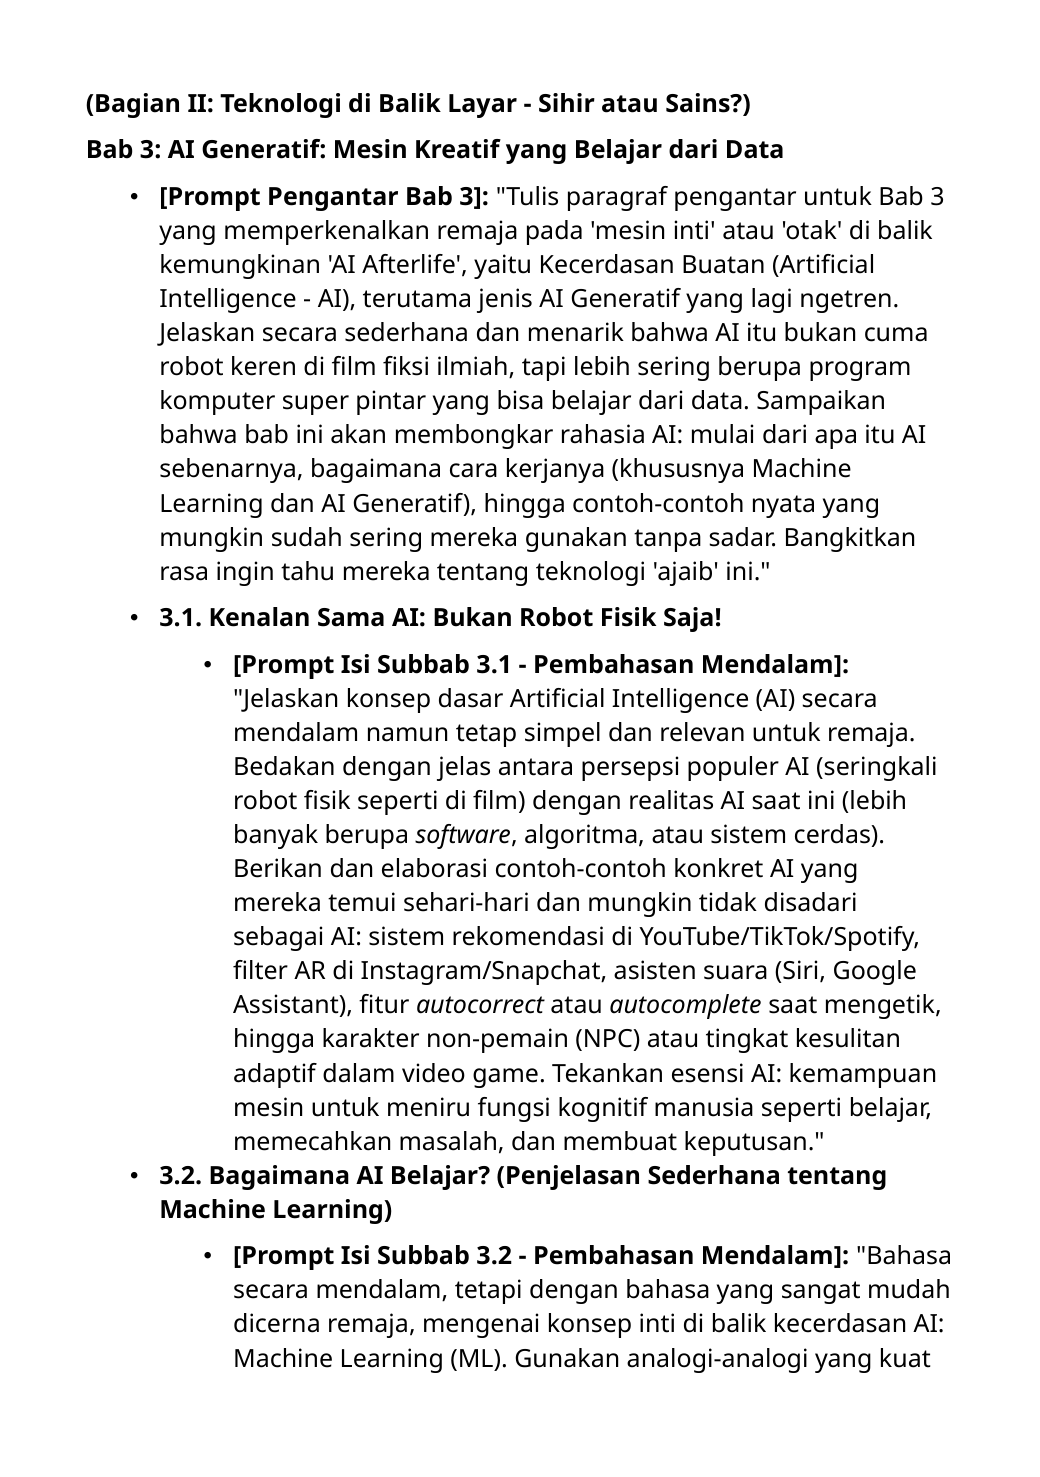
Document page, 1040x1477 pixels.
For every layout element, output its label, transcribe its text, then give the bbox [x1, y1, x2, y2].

list [Prompt Pengantar Bab 3]: "Tulis paragraf pengantar untuk Bab 3 yang memperkenalkan remaja pada 'mesin inti' atau 'otak' di balik kemungkinan 'AI Afterlife', yaitu Kecerdasan Buatan (Artificial Intelligence - AI), terutama jenis AI Generatif yang lagi ngetren. Jelaskan secara sederhana dan menarik bahwa AI itu bukan cuma robot keren di film fiksi ilmiah, tapi lebih sering berupa program komputer super pintar yang bisa belajar dari data. Sampaikan bahwa bab ini akan membongkar rahasia AI: mulai dari apa itu AI sebenarnya, bagaimana cara kerjanya (khususnya Machine Learning dan AI Generatif), hingga contoh-contoh nyata yang mungkin sudah sering mereka gunakan tanpa sadar. Bangkitkan rasa ingin tahu mereka tentang teknologi 'ajaib' ini." [130, 179, 954, 587]
text Bab 3: AI Generatif: Mesin Kreatif yang Belajar dari Data [86, 132, 954, 166]
list [Prompt Isi Subbab 3.2 - Pembahasan Mendalam]: "Bahasa secara mendalam, tetapi dengan bahasa yang sangat mudah dicerna remaja, mengenai konsep inti di balik kecerdasan AI: Machine Learning (ML). Gunakan analogi-analogi yang kuat [203, 1238, 954, 1374]
list 3.2. Bagaimana AI Belajar? (Penjelasan Sederhana tentang Machine Learning) [130, 1157, 954, 1226]
text (Bagian II: Teknologi di Balik Layar - Sihir atau Sains?) [86, 86, 954, 119]
list [Prompt Isi Subbab 3.1 - Pembahasan Mendalam]: "Jelaskan konsep dasar Artificial Intelligence (AI) secara mendalam namun tetap simpel dan relevan untuk remaja. Bedakan dengan jelas antara persepsi populer AI (seringkali robot fisik seperti di film) dengan realitas AI saat ini (lebih banyak berupa software, algoritma, atau sistem cerdas). Berikan dan elaborasi contoh-contoh konkret AI yang mereka temui sehari-hari dan mungkin tidak disadari sebagai AI: sistem rekomendasi di YouTube/TikTok/Spotify, filter AR di Instagram/Snapchat, asisten suara (Siri, Google Assistant), fitur autocorrect atau autocomplete saat mengetik, hingga karakter non-pemain (NPC) atau tingkat kesulitan adaptif dalam video game. Tekankan esensi AI: kemampuan mesin untuk meniru fungsi kognitif manusia seperti belajar, memecahkan masalah, dan membuat keputusan." [203, 646, 954, 1157]
list 3.1. Kenalan Sama AI: Bukan Robot Fisik Saja! [130, 600, 954, 634]
